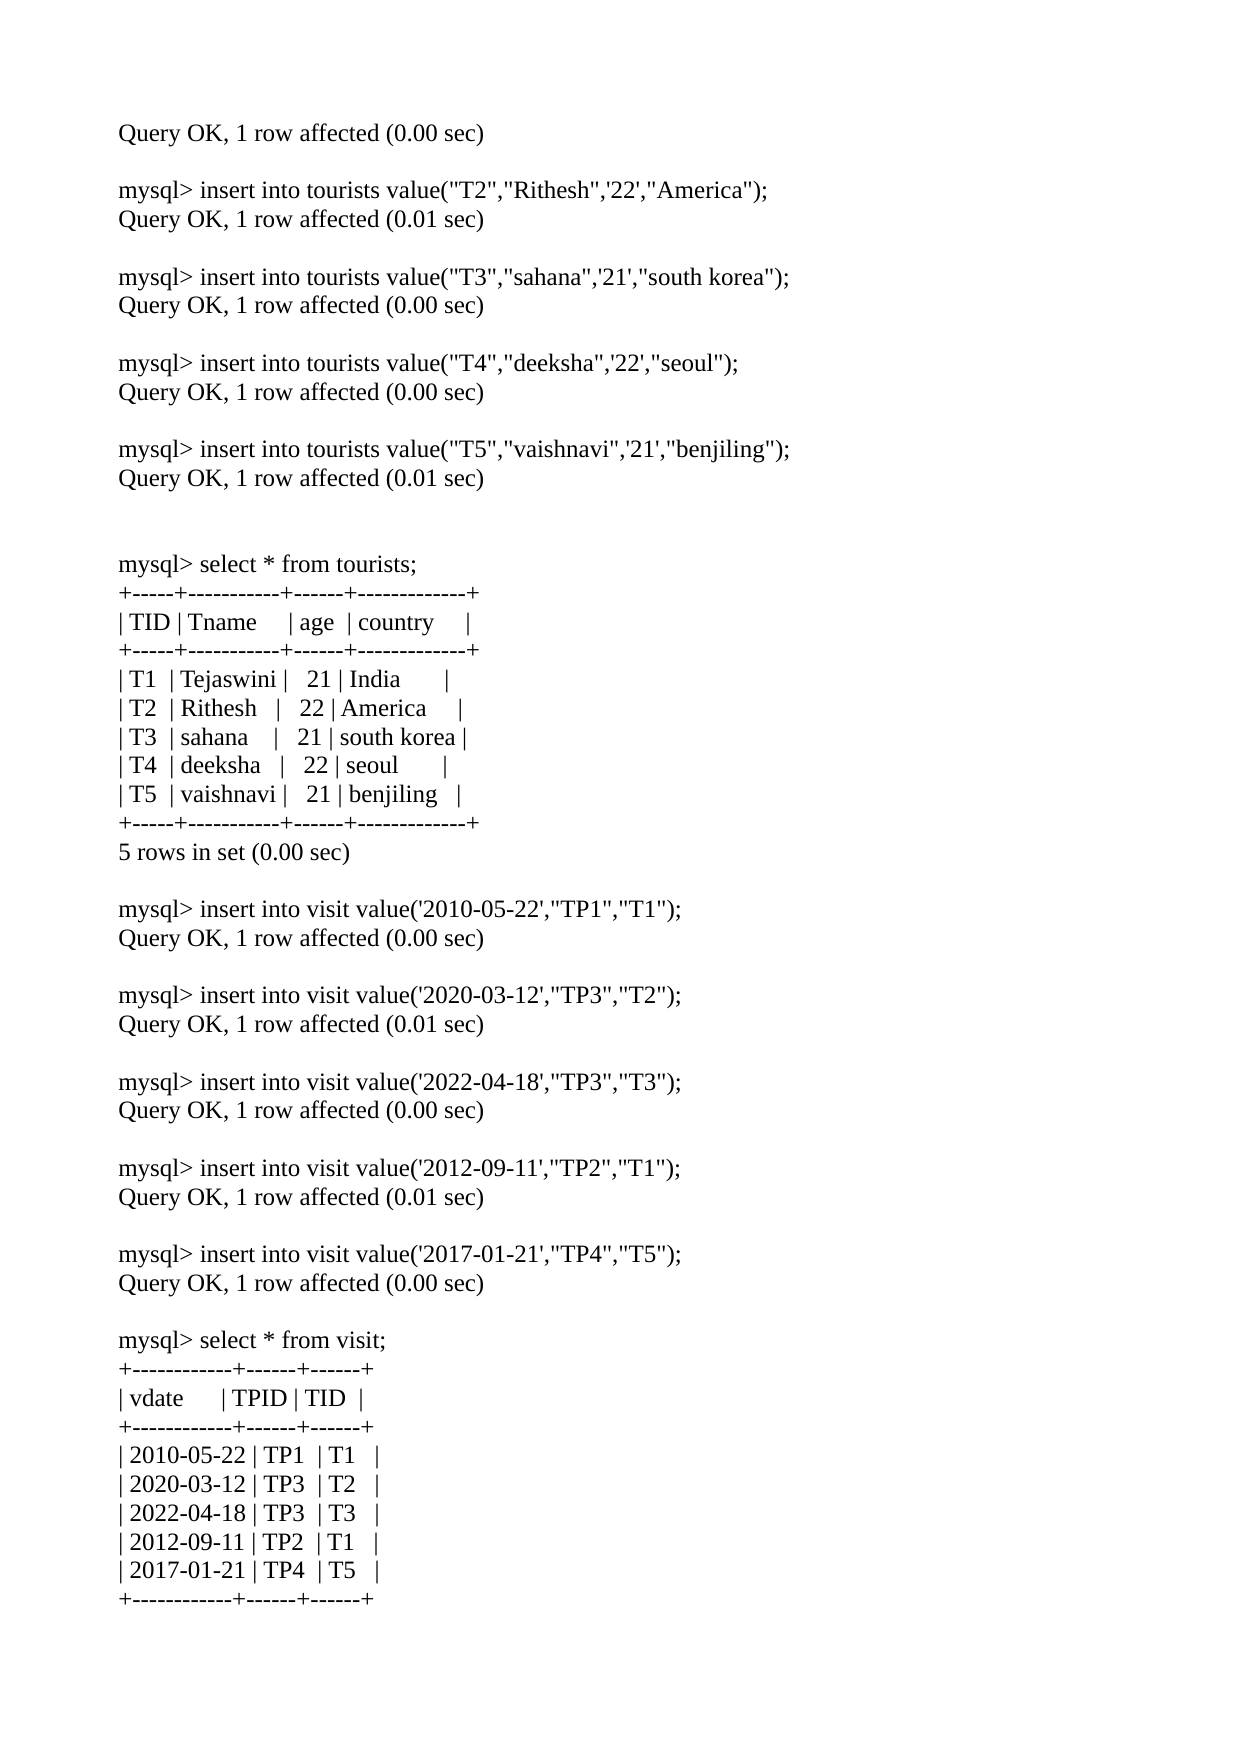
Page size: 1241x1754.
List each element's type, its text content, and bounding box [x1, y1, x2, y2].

text +-----+-----------+------+-------------+ [118, 808, 1122, 837]
text mysql> insert into tourists value("T2","Rithesh",'22',"America"); [118, 176, 1122, 204]
text | 2012-09-11 | TP2 | T1 | [118, 1527, 1122, 1556]
text | TID | Tname | age | country | [118, 607, 1122, 636]
text +------------+------+------+ [118, 1354, 1122, 1383]
text Query OK, 1 row affected (0.00 sec) [118, 923, 1122, 952]
text | T1 | Tejaswini | 21 | India | [118, 664, 1122, 693]
text | vdate | TPID | TID | [118, 1383, 1122, 1412]
text | T5 | vaishnavi | 21 | benjiling | [118, 779, 1122, 808]
text mysql> insert into visit value('2012-09-11',"TP2","T1"); [118, 1153, 1122, 1182]
text | 2022-04-18 | TP3 | T3 | [118, 1498, 1122, 1527]
text | 2020-03-12 | TP3 | T2 | [118, 1469, 1122, 1498]
text | T3 | sahana | 21 | south korea | [118, 722, 1122, 751]
text Query OK, 1 row affected (0.01 sec) [118, 204, 1122, 233]
text mysql> insert into tourists value("T4","deeksha",'22',"seoul"); [118, 348, 1122, 377]
text Query OK, 1 row affected (0.01 sec) [118, 1009, 1122, 1038]
text Query OK, 1 row affected (0.00 sec) [118, 1268, 1122, 1297]
text Query OK, 1 row affected (0.00 sec) [118, 377, 1122, 406]
text mysql> insert into visit value('2010-05-22',"TP1","T1"); [118, 894, 1122, 923]
text mysql> select * from tourists; [118, 549, 1122, 578]
text mysql> insert into tourists value("T3","sahana",'21',"south korea"); [118, 262, 1122, 291]
text mysql> insert into visit value('2017-01-21',"TP4","T5"); [118, 1239, 1122, 1268]
text +-----+-----------+------+-------------+ [118, 578, 1122, 607]
text | 2017-01-21 | TP4 | T5 | [118, 1556, 1122, 1584]
text Query OK, 1 row affected (0.00 sec) [118, 118, 1122, 147]
text mysql> insert into visit value('2022-04-18',"TP3","T3"); [118, 1067, 1122, 1096]
text | T4 | deeksha | 22 | seoul | [118, 751, 1122, 779]
text +-----+-----------+------+-------------+ [118, 636, 1122, 664]
text Query OK, 1 row affected (0.00 sec) [118, 291, 1122, 319]
text mysql> insert into tourists value("T5","vaishnavi",'21',"benjiling"); [118, 434, 1122, 463]
text +------------+------+------+ [118, 1584, 1122, 1613]
text | T2 | Rithesh | 22 | America | [118, 693, 1122, 722]
text | 2010-05-22 | TP1 | T1 | [118, 1441, 1122, 1469]
text Query OK, 1 row affected (0.01 sec) [118, 1182, 1122, 1211]
text 5 rows in set (0.00 sec) [118, 837, 1122, 866]
text +------------+------+------+ [118, 1412, 1122, 1441]
text mysql> insert into visit value('2020-03-12',"TP3","T2"); [118, 981, 1122, 1009]
text Query OK, 1 row affected (0.00 sec) [118, 1096, 1122, 1124]
text Query OK, 1 row affected (0.01 sec) [118, 463, 1122, 492]
text mysql> select * from visit; [118, 1326, 1122, 1354]
